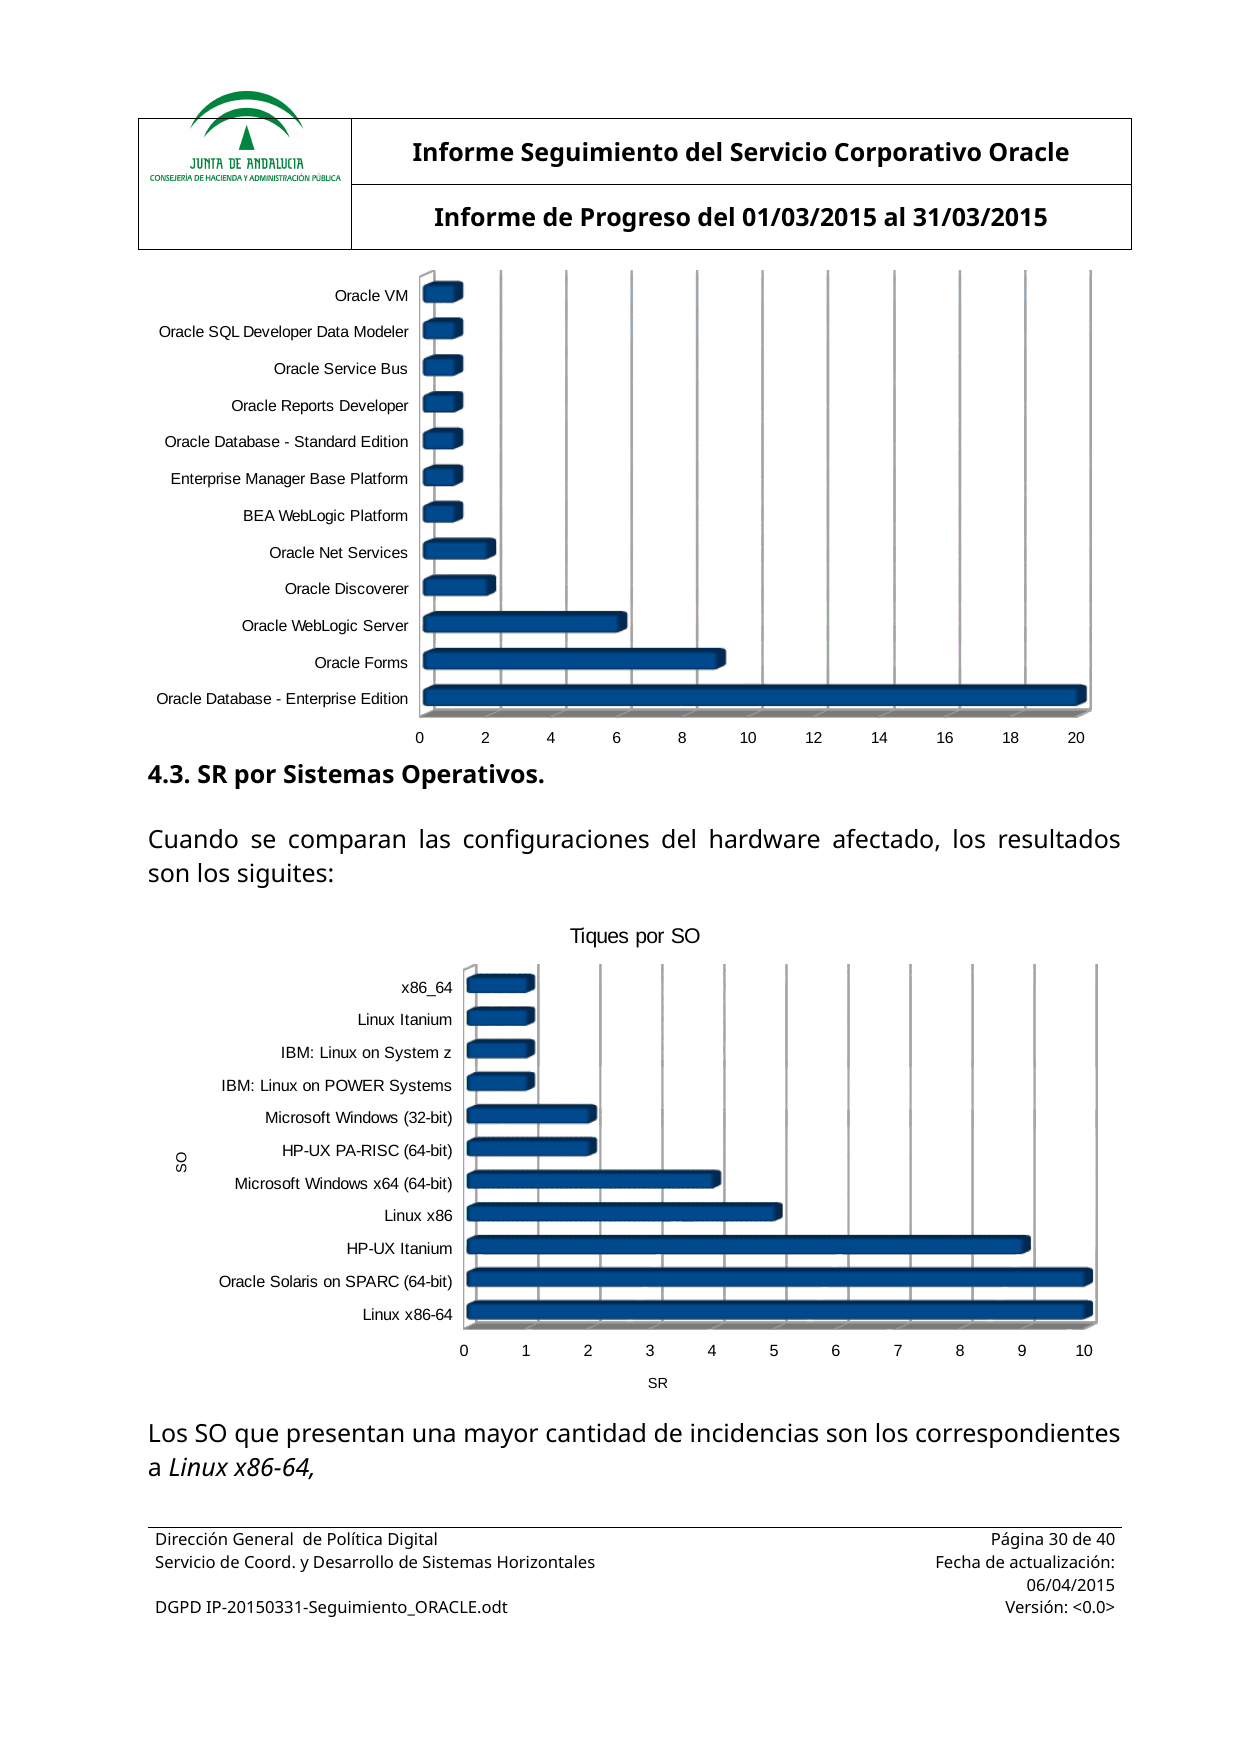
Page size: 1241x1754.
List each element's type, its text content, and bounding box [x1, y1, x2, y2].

subtitle SR por Sistemas Operativos. [148, 265, 1122, 791]
text Cuando se comparan las configuraciones del hardware afectado, los resultados son los siguites: [148, 821, 1122, 889]
text Los SO que presentan una mayor cantidad de incidencias son los correspondientes a Linux x86-64, [148, 1416, 1122, 1484]
picture [149, 119, 342, 182]
picture [149, 89, 342, 118]
